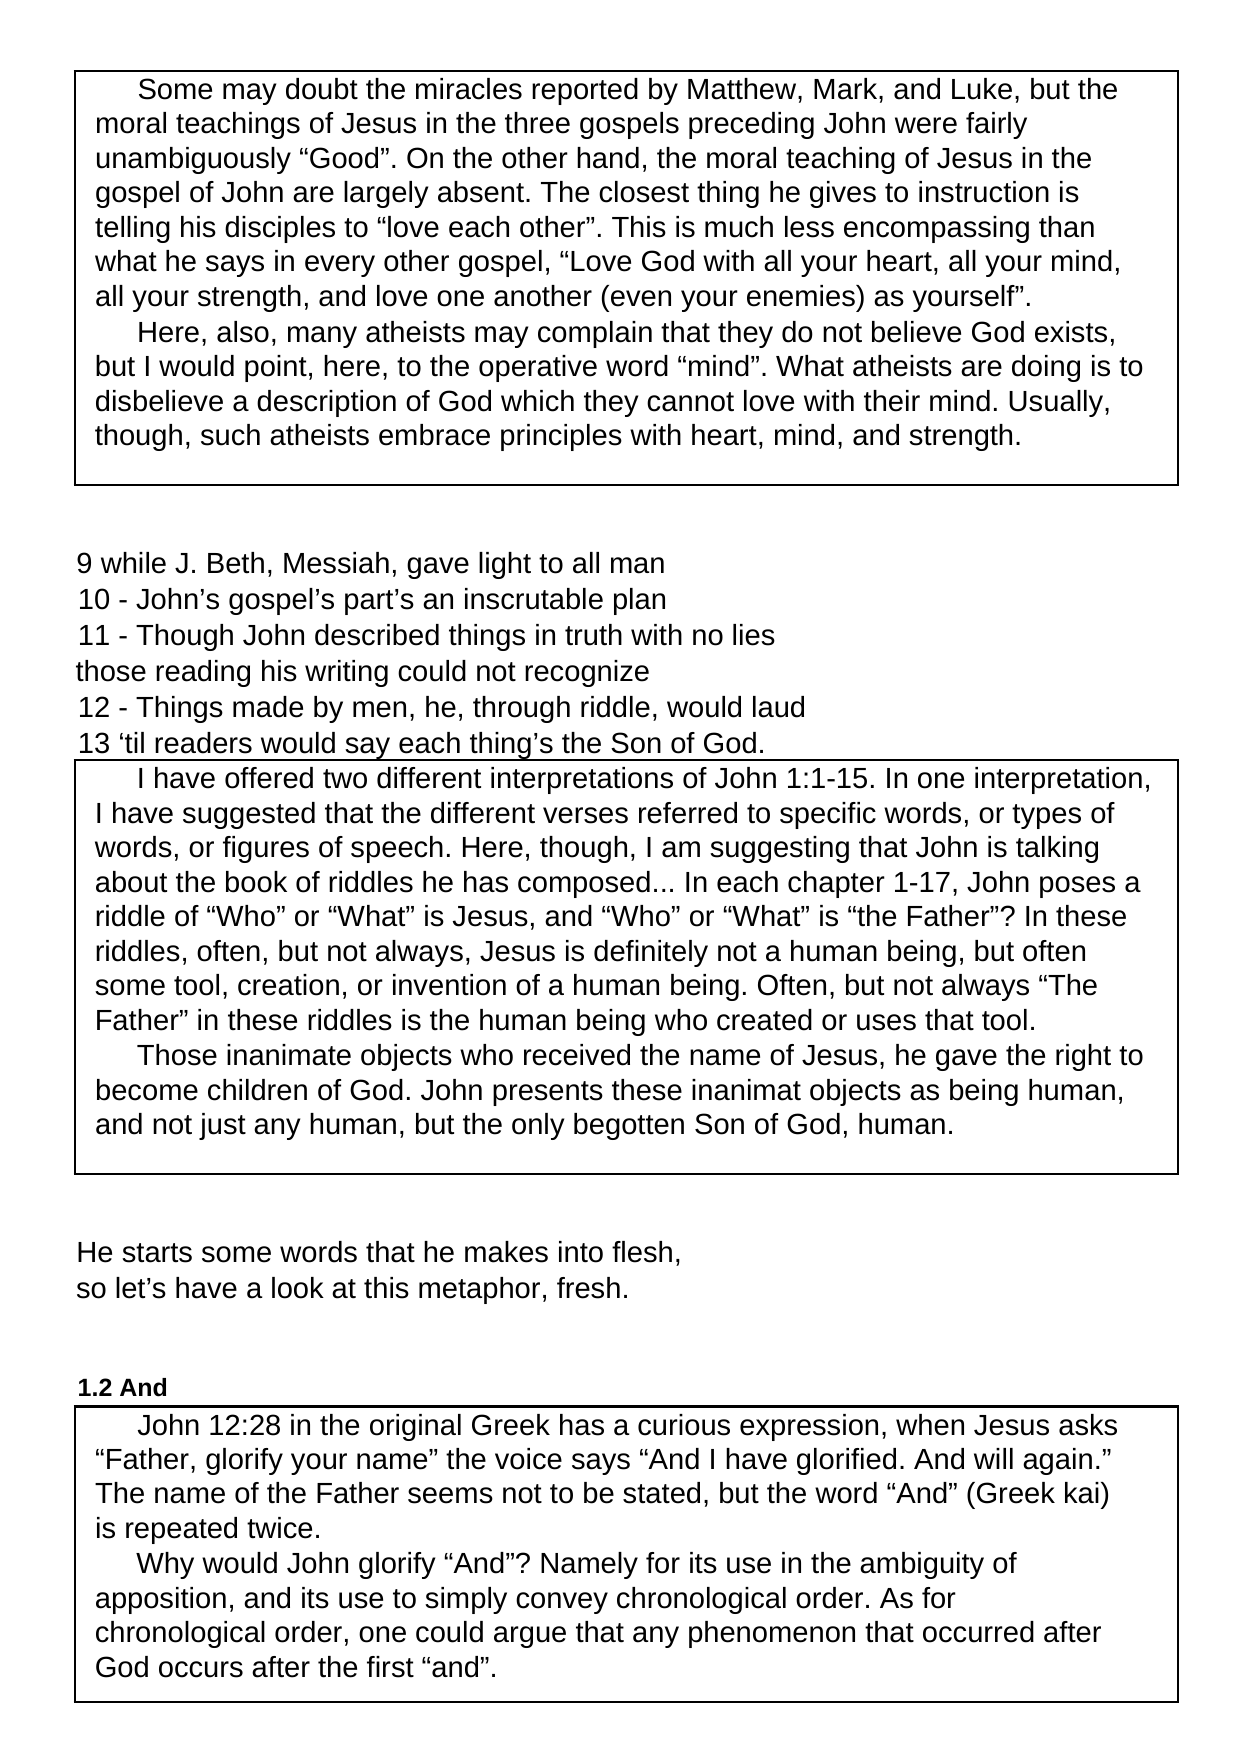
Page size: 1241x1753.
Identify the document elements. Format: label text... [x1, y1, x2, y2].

text so let’s have a look at this metaphor, fresh. [76, 1271, 1178, 1304]
text 12 - Things made by men, he, through riddle, would laud [78, 690, 1178, 723]
text 13 ‘til readers would say each thing’s the Son of God. [78, 726, 1178, 759]
table_header John 12:28 in the original Greek has a curious expression, when Jesus asks “Father, glorify your name” the voice says “And I have glorified. And will again.” The name of the Father seems not to be stated, but the word “And” (Greek kai) is repeated twice. Why would John glorify “And”? Namely for its use in the ambiguity of apposition, and its use to simply convey chronological order. As for chronological order, one could argue that any phenomenon that occurred after God occurs after the first “and”. [76, 1408, 1177, 1701]
subtitle 1.2 And [77, 1372, 1178, 1401]
text 10 - John’s gospel’s part’s an inscrutable plan [78, 582, 1178, 615]
text 9 while J. Beth, Messiah, gave light to all man [76, 546, 1178, 579]
text 11 - Though John described things in truth with no lies [78, 618, 1178, 651]
text those reading his writing could not recognize [75, 654, 1178, 687]
table_header I have offered two different interpretations of John 1:1-15. In one interpretation, I have suggested that the different verses referred to specific words, or types of words, or figures of speech. Here, though, I am suggesting that John is talking about the book of riddles he has composed... In each chapter 1-17, John poses a riddle of “Who” or “What” is Jesus, and “Who” or “What” is “the Father”? In these riddles, often, but not always, Jesus is definitely not a human being, but often some tool, creation, or invention of a human being. Often, but not always “The Father” in these riddles is the human being who created or uses that tool. Those inanimate objects who received the name of Jesus, he gave the right to become children of God. John presents these inanimat objects as being human, and not just any human, but the only begotten Son of God, human. [76, 761, 1177, 1173]
text He starts some words that he makes into flesh, [76, 1235, 1178, 1269]
table_header Some may doubt the miracles reported by Matthew, Mark, and Luke, but the moral teachings of Jesus in the three gospels preceding John were fairly unambiguously “Good”. On the other hand, the moral teaching of Jesus in the gospel of John are largely absent. The closest thing he gives to instruction is telling his disciples to “love each other”. This is much less encompassing than what he says in every other gospel, “Love God with all your heart, all your mind, all your strength, and love one another (even your enemies) as yourself”. Here, also, many atheists may complain that they do not believe God exists, but I would point, here, to the operative word “mind”. What atheists are doing is to disbelieve a description of God which they cannot love with their mind. Usually, though, such atheists embrace principles with heart, mind, and strength. [76, 72, 1177, 483]
